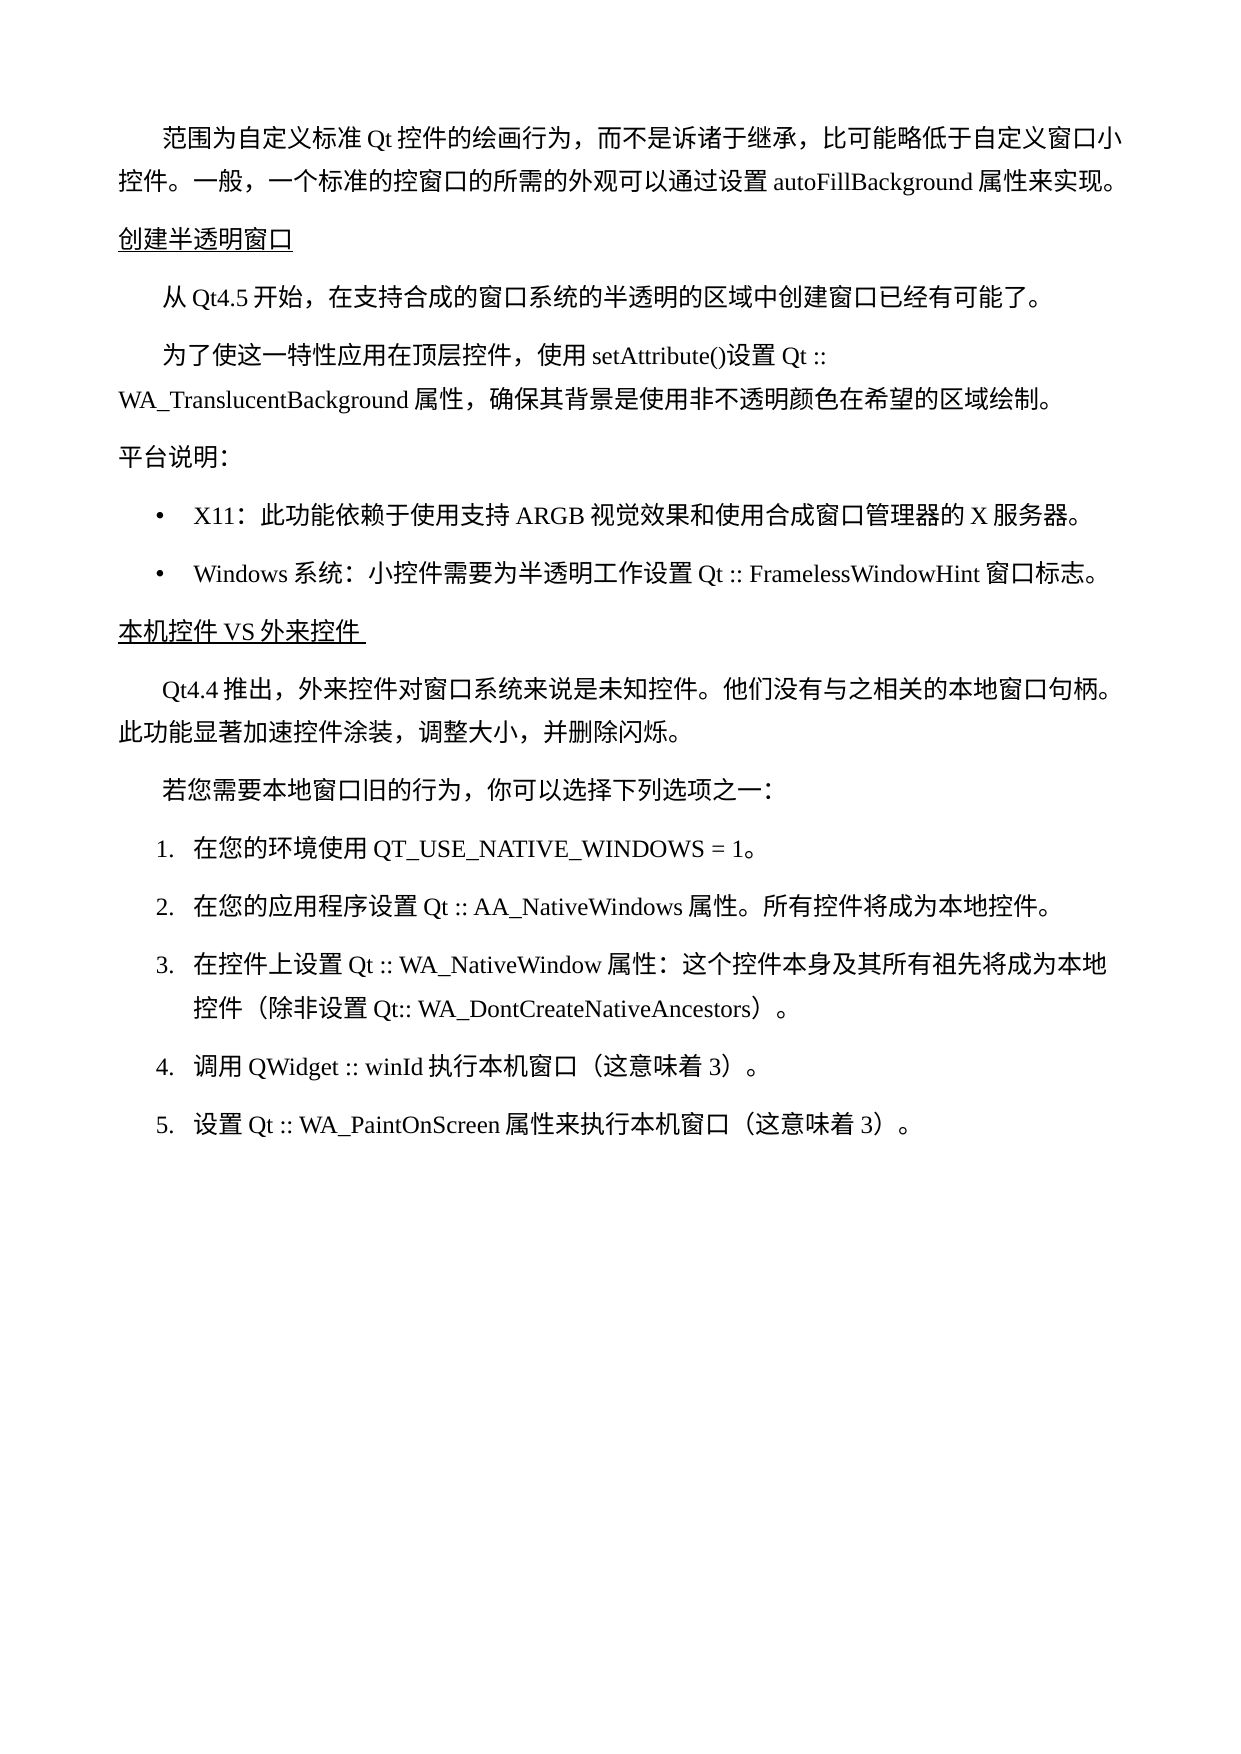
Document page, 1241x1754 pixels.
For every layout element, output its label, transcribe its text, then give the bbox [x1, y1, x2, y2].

text Qt4.4推出，外来控件对窗口系统来说是未知控件。他们没有与之相关的本地窗口句柄。此功能显著加速控件涂装，调整大小，并删除闪烁。 [118, 669, 1122, 749]
list Windows系统：小控件需要为半透明工作设置Qt :: FramelessWindowHint窗口标志。 [156, 553, 1122, 589]
list 在您的应用程序设置Qt :: AA_NativeWindows属性。所有控件将成为本地控件。 [156, 887, 1122, 923]
list 调用QWidget :: winId执行本机窗口（这意味着3）。 [156, 1046, 1122, 1082]
text 从Qt4.5开始，在支持合成的窗口系统的半透明的区域中创建窗口已经有可能了。 [118, 278, 1122, 314]
text 平台说明： [118, 437, 1122, 473]
list 在控件上设置Qt :: WA_NativeWindow属性：这个控件本身及其所有祖先将成为本地控件（除非设置Qt:: WA_DontCreateNativeAncestors）。 [156, 945, 1122, 1024]
list 设置Qt :: WA_PaintOnScreen属性来执行本机窗口（这意味着3）。 [156, 1104, 1122, 1140]
text 创建半透明窗口 [118, 219, 1122, 256]
text 为了使这一特性应用在顶层控件，使用setAttribute()设置Qt :: WA_TranslucentBackground属性，确保其背景是使用非不透明颜色在希望的区域绘制。 [118, 336, 1122, 415]
text 若您需要本地窗口旧的行为，你可以选择下列选项之一： [118, 771, 1122, 807]
text 本机控件VS外来控件 [118, 611, 1122, 647]
list X11：此功能依赖于使用支持ARGB视觉效果和使用合成窗口管理器的X服务器。 [156, 495, 1122, 531]
list 在您的环境使用QT_USE_NATIVE_WINDOWS = 1。 [156, 829, 1122, 865]
text 范围为自定义标准Qt控件的绘画行为，而不是诉诸于继承，比可能略低于自定义窗口小控件。一般，一个标准的控窗口的所需的外观可以通过设置autoFillBackground属性来实现。 [118, 118, 1122, 198]
